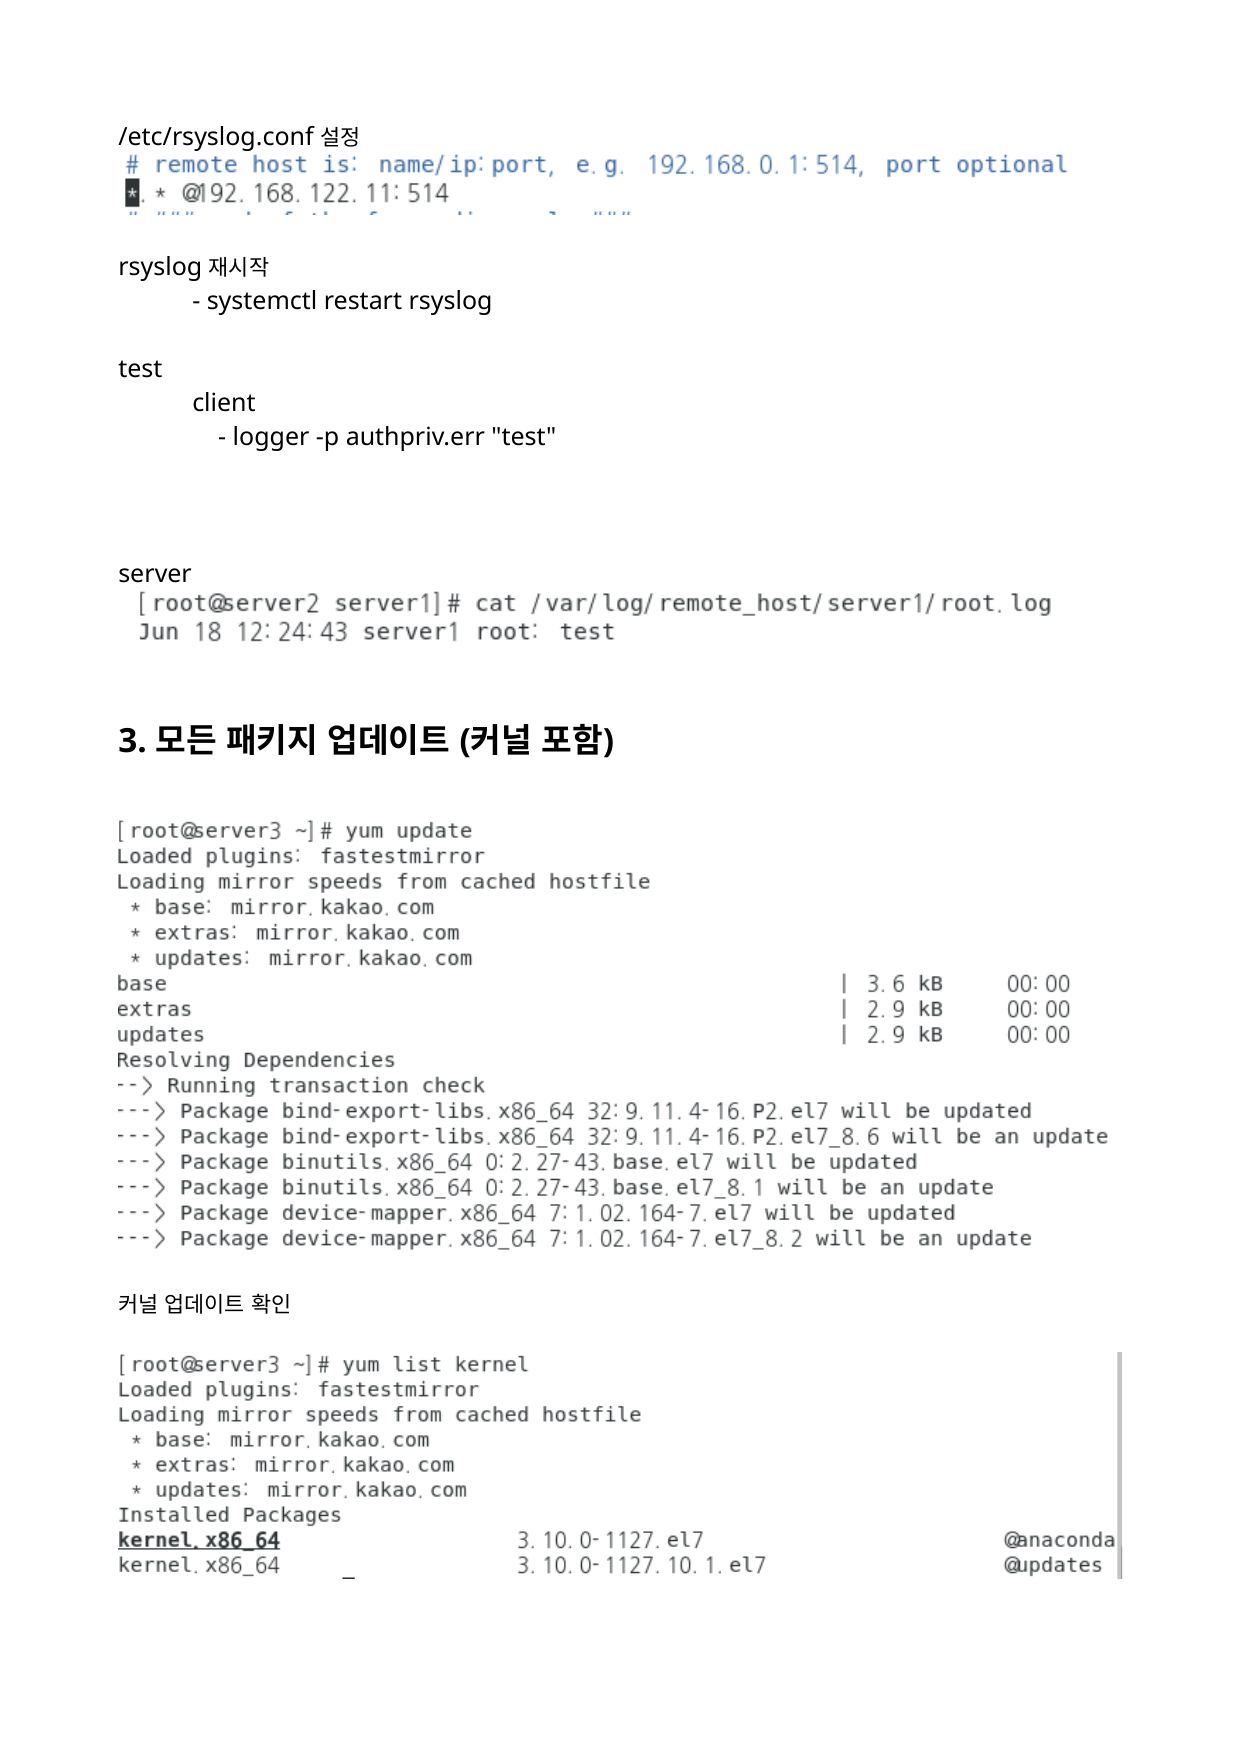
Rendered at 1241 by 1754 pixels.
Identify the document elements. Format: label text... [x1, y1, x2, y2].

picture [139, 589, 1101, 646]
picture [118, 818, 1123, 1254]
text test [118, 351, 1122, 385]
text - systemctl restart rsyslog [118, 283, 1122, 317]
picture [124, 152, 1116, 215]
text - logger -p authpriv.err "test" [118, 419, 1122, 453]
text server [118, 555, 1122, 589]
text /etc/rsyslog.conf 설정 [118, 118, 1122, 152]
text 커널 업데이트 확인 [118, 1287, 1122, 1319]
text 3. 모든 패키지 업데이트 (커널 포함) [118, 714, 1122, 762]
text rsyslog 재시작 [118, 249, 1122, 283]
picture [118, 1352, 1123, 1579]
text client [118, 385, 1122, 419]
